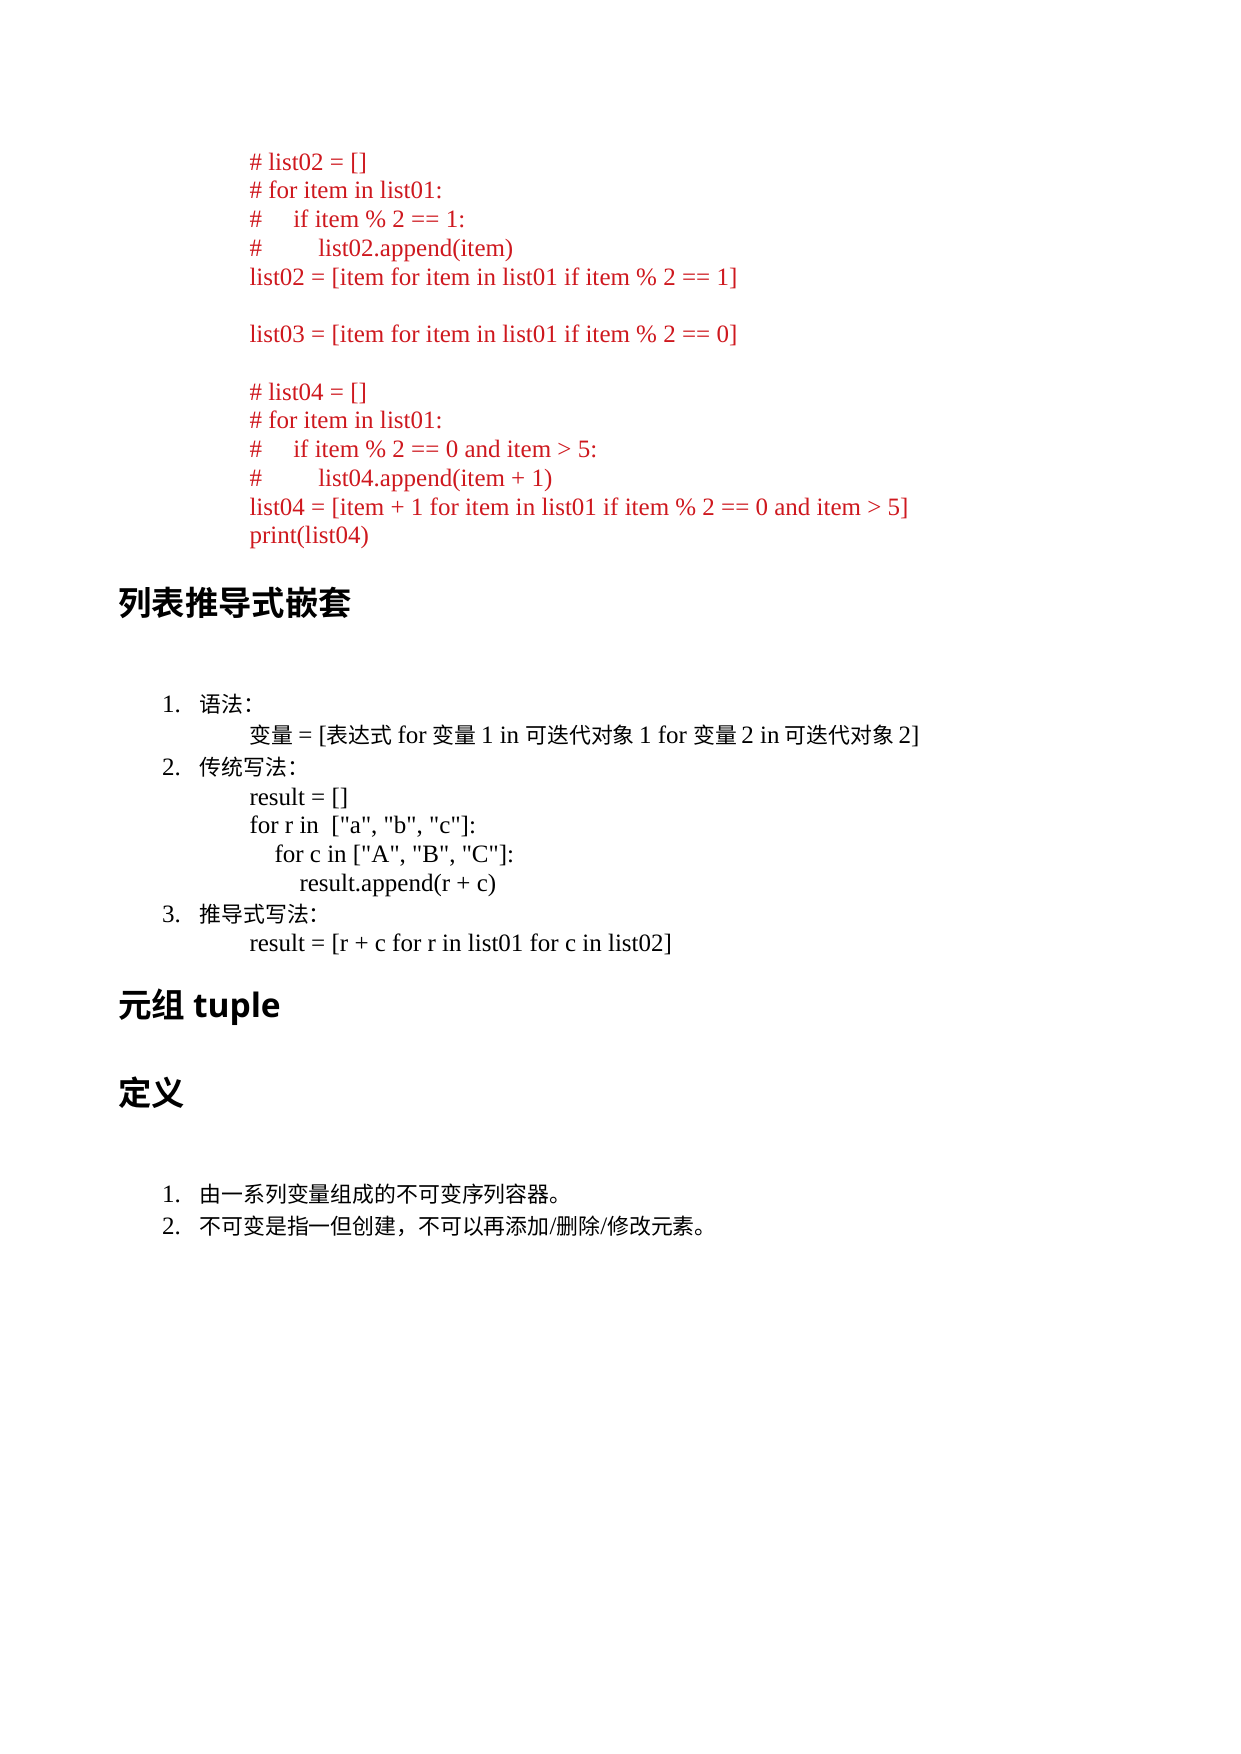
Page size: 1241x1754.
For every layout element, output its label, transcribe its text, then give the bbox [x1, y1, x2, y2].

text # list04 = [] [243, 377, 1122, 406]
text # for item in list01: [243, 406, 1122, 434]
text list02 = [item for item in list01 if item % 2 == 1] [243, 262, 1122, 291]
text for c in ["A", "B", "C"]: [243, 839, 1122, 868]
text for r in ["a", "b", "c"]: [243, 811, 1122, 839]
list 不可变是指一但创建，不可以再添加/删除/修改元素。 [162, 1209, 1122, 1240]
list 传统写法： [162, 750, 1122, 782]
text list04 = [item + 1 for item in list01 if item % 2 == 0 and item > 5] [243, 492, 1122, 521]
text # for item in list01: [243, 176, 1122, 204]
list 由一系列变量组成的不可变序列容器。 [162, 1177, 1122, 1209]
text print(list04) [243, 521, 1122, 549]
text result = [r + c for r in list01 for c in list02] [243, 928, 1122, 957]
text # list02 = [] [243, 147, 1122, 176]
text result = [] [243, 782, 1122, 811]
text list03 = [item for item in list01 if item % 2 == 0] [243, 319, 1122, 348]
text 变量 = [表达式 for 变量1 in 可迭代对象1 for 变量2 in可迭代对象2] [243, 718, 1122, 750]
text # list04.append(item + 1) [243, 463, 1122, 492]
text # if item % 2 == 0 and item > 5: [243, 434, 1122, 463]
list 语法： [162, 687, 1122, 718]
text result.append(r + c) [243, 868, 1122, 897]
subtitle 列表推导式嵌套 [118, 576, 1122, 625]
list 推导式写法： [162, 897, 1122, 928]
text # if item % 2 == 1: [243, 204, 1122, 233]
subtitle 定义 [118, 1067, 1122, 1115]
text # list02.append(item) [243, 233, 1122, 262]
subtitle 元组 tuple [118, 978, 1122, 1027]
